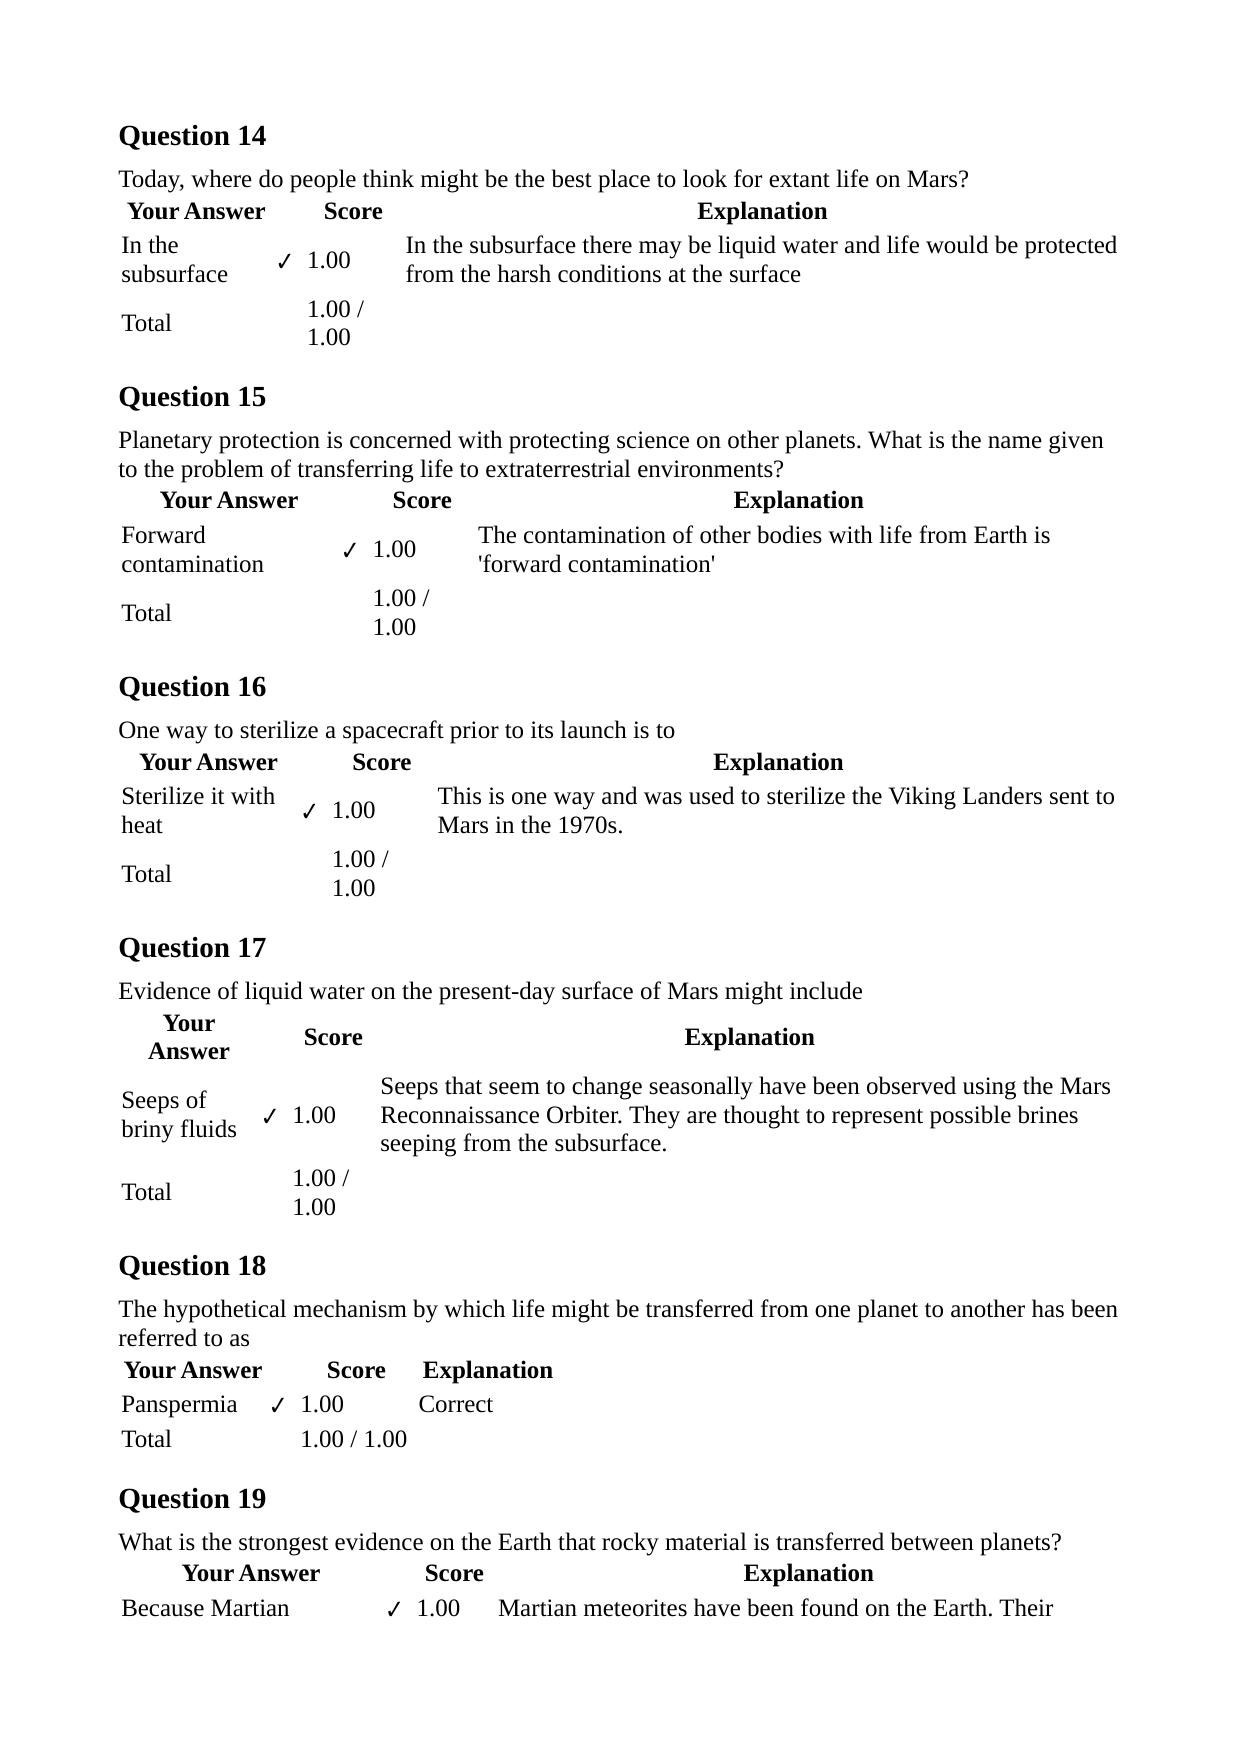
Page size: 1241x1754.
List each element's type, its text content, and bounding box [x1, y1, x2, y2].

table_cell 1.00 [304, 228, 402, 291]
table_cell 1.00 / 1.00 [369, 581, 475, 644]
table_cell [415, 1421, 561, 1456]
table_cell [259, 1160, 289, 1223]
subtitle Question 15 [118, 379, 1122, 413]
table_cell 1.00 [369, 517, 475, 581]
table_cell Martian meteorites have been found on the Earth. Their [495, 1590, 1122, 1625]
table_cell The contamination of other bodies with life from Earth is 'forward contamination' [475, 517, 1122, 581]
table_header [274, 193, 304, 227]
table_cell 1.00 / 1.00 [297, 1421, 415, 1456]
table_header Score [414, 1556, 495, 1590]
table_cell 1.00 [329, 778, 434, 842]
table_header Explanation [475, 483, 1122, 517]
table_cell [377, 1160, 1122, 1223]
table_header Score [304, 193, 402, 227]
table_cell Forward contamination [118, 517, 339, 581]
table_header Score [289, 1005, 377, 1068]
table_header [259, 1005, 289, 1068]
table_cell Total [118, 1160, 259, 1223]
table_cell ✔ [384, 1590, 413, 1625]
subtitle Question 18 [118, 1248, 1122, 1282]
table_cell 1.00 [414, 1590, 495, 1625]
table_header [384, 1556, 413, 1590]
table_cell ✔ [268, 1387, 297, 1421]
table_cell [340, 581, 369, 644]
table_header Your Answer [118, 483, 339, 517]
table_cell Panspermia [118, 1387, 267, 1421]
table_header Score [329, 744, 434, 778]
text One way to sterilize a spacecraft prior to its launch is to [118, 715, 1122, 744]
table_cell [268, 1421, 297, 1456]
table_header Explanation [403, 193, 1122, 227]
subtitle Question 16 [118, 669, 1122, 702]
table_cell 1.00 / 1.00 [289, 1160, 377, 1223]
subtitle Question 14 [118, 118, 1122, 152]
table_cell [475, 581, 1122, 644]
table_header Your Answer [118, 1352, 267, 1387]
text Today, where do people think might be the best place to look for extant life on Mars? [118, 164, 1122, 193]
table_header Explanation [495, 1556, 1122, 1590]
table_header Score [297, 1352, 415, 1387]
table_cell Seeps of briny fluids [118, 1068, 259, 1160]
table_header Explanation [377, 1005, 1122, 1068]
table_cell Total [118, 291, 274, 354]
text Evidence of liquid water on the present-day surface of Mars might include [118, 976, 1122, 1005]
table_cell 1.00 / 1.00 [304, 291, 402, 354]
table_cell Because Martian [118, 1590, 384, 1625]
table_cell In the subsurface there may be liquid water and life would be protected from the harsh conditions at the surface [403, 228, 1122, 291]
table_cell 1.00 / 1.00 [329, 842, 434, 905]
text Planetary protection is concerned with protecting science on other planets. What is the name given to the problem of transferring life to extraterrestrial environments? [118, 425, 1122, 483]
table_cell ✔ [340, 517, 369, 581]
table_cell Total [118, 581, 339, 644]
table_cell ✔ [274, 228, 304, 291]
table_cell [435, 842, 1122, 905]
table_cell Correct [415, 1387, 561, 1421]
table_header [299, 744, 329, 778]
table_cell Total [118, 1421, 267, 1456]
table_cell This is one way and was used to sterilize the Viking Landers sent to Mars in the 1970s. [435, 778, 1122, 842]
table_cell ✔ [299, 778, 329, 842]
table_header Score [369, 483, 475, 517]
table_cell Total [118, 842, 299, 905]
table_header Your Answer [118, 1005, 259, 1068]
table_header Your Answer [118, 193, 274, 227]
table_cell 1.00 [289, 1068, 377, 1160]
table_header Explanation [415, 1352, 561, 1387]
subtitle Question 19 [118, 1481, 1122, 1514]
text The hypothetical mechanism by which life might be transferred from one planet to another has been referred to as [118, 1294, 1122, 1352]
table_header [340, 483, 369, 517]
table_cell 1.00 [297, 1387, 415, 1421]
subtitle Question 17 [118, 930, 1122, 963]
table_header Your Answer [118, 1556, 384, 1590]
table_header Explanation [435, 744, 1122, 778]
table_cell [274, 291, 304, 354]
table_cell Sterilize it with heat [118, 778, 299, 842]
table_cell Seeps that seem to change seasonally have been observed using the Mars Reconnaissance Orbiter. They are thought to represent possible brines seeping from the subsurface. [377, 1068, 1122, 1160]
text What is the strongest evidence on the Earth that rocky material is transferred between planets? [118, 1527, 1122, 1556]
table_cell [403, 291, 1122, 354]
table_cell In the subsurface [118, 228, 274, 291]
table_header [268, 1352, 297, 1387]
table_cell [299, 842, 329, 905]
table_cell ✔ [259, 1068, 289, 1160]
table_header Your Answer [118, 744, 299, 778]
